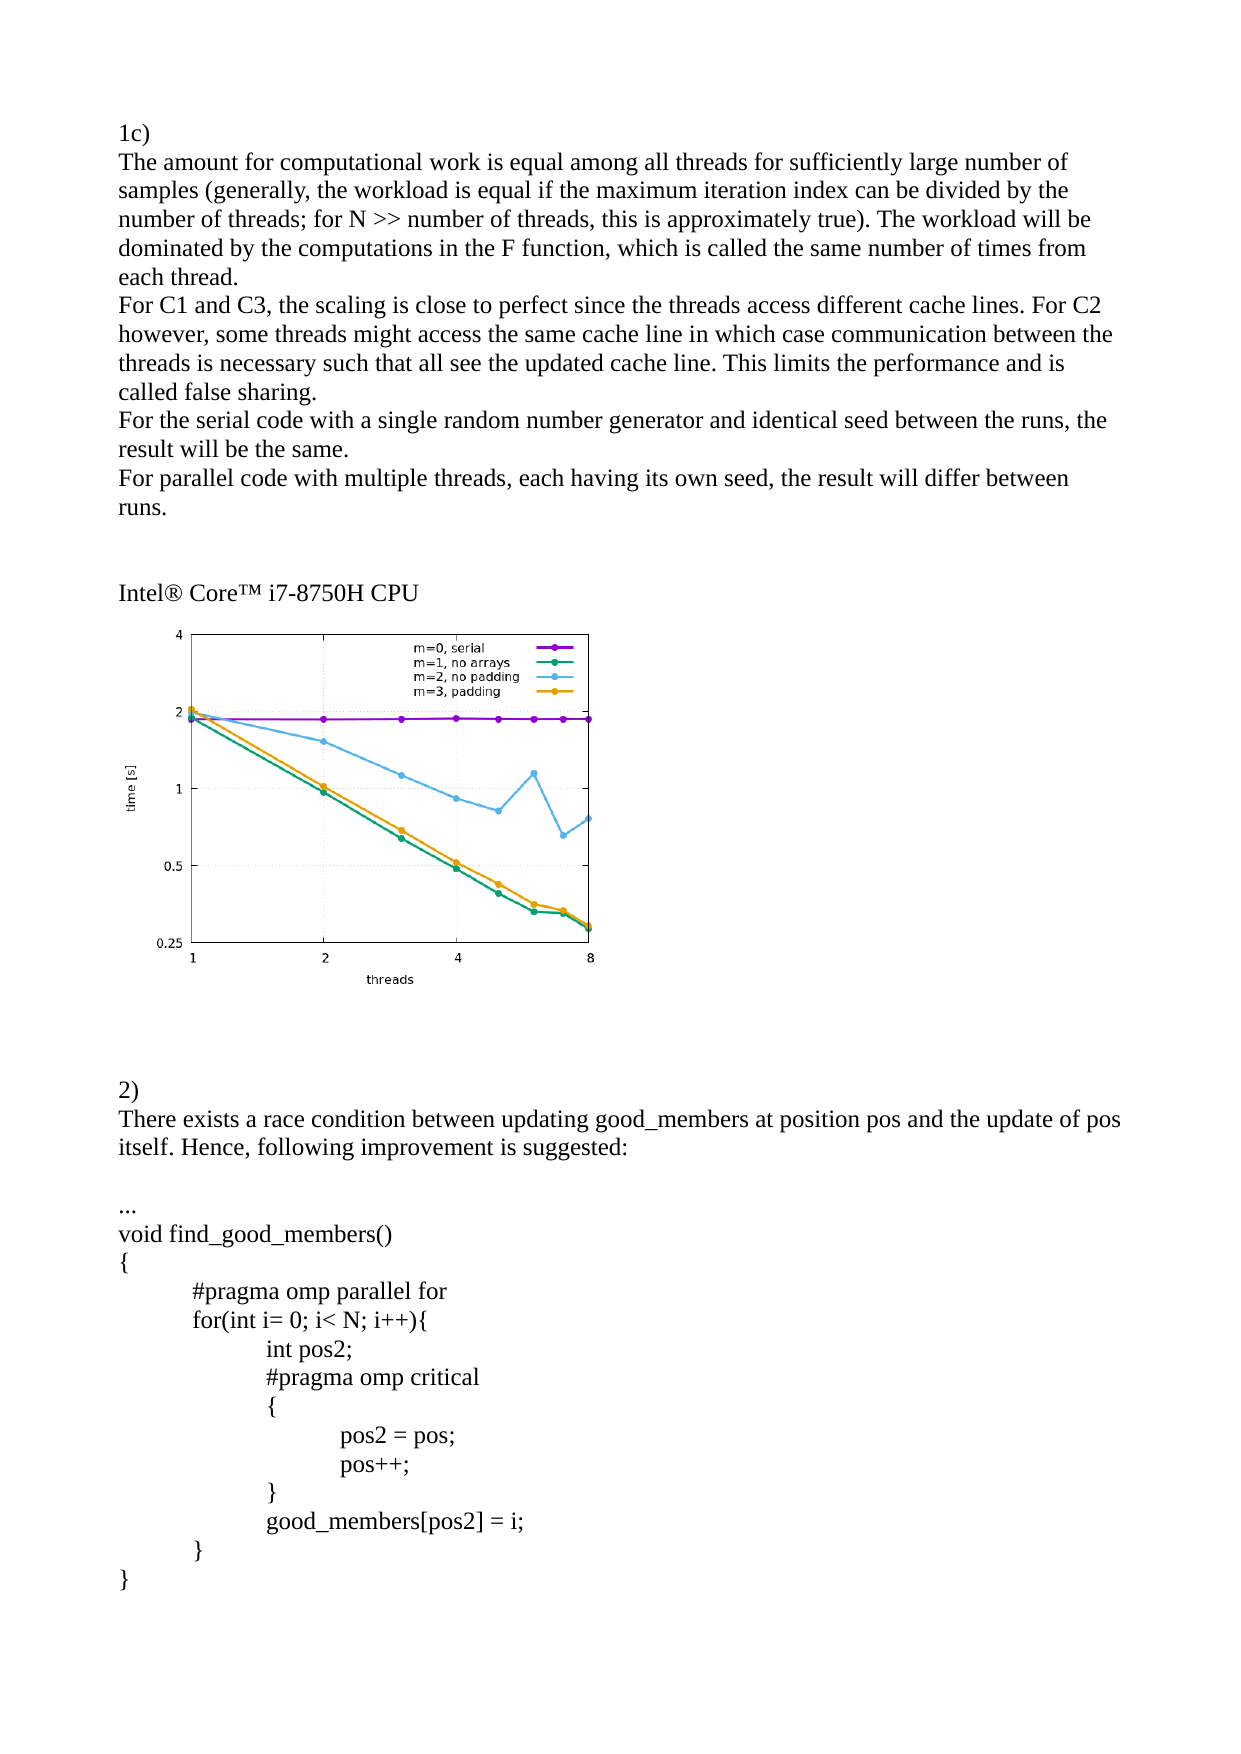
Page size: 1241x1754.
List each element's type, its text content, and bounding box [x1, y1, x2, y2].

text } [118, 1535, 1122, 1564]
text The amount for computational work is equal among all threads for sufficiently large number of samples (generally, the workload is equal if the maximum iteration index can be divided by the number of threads; for N >> number of threads, this is approximately true). The workload will be dominated by the computations in the F function, which is called the same number of times from each thread. [118, 147, 1122, 291]
text For the serial code with a single random number generator and identical seed between the runs, the result will be the same. [118, 406, 1122, 463]
picture [118, 619, 611, 989]
text pos2 = pos; [118, 1420, 1122, 1449]
text For C1 and C3, the scaling is close to perfect since the threads access different cache lines. For C2 however, some threads might access the same cache line in which case communication between the threads is necessary such that all see the updated cache line. This limits the performance and is called false sharing. [118, 291, 1122, 406]
text } [118, 1564, 1122, 1592]
text } [118, 1477, 1122, 1506]
text { [118, 1247, 1122, 1276]
text Intel® Core™ i7-8750H CPU [118, 578, 1122, 607]
text 2) [118, 1075, 1122, 1104]
text #pragma omp parallel for [118, 1276, 1122, 1305]
text pos++; [118, 1449, 1122, 1477]
text ... [118, 1190, 1122, 1219]
text For parallel code with multiple threads, each having its own seed, the result will differ between runs. [118, 463, 1122, 521]
text { [118, 1391, 1122, 1420]
text There exists a race condition between updating good_members at position pos and the update of pos itself. Hence, following improvement is suggested: [118, 1104, 1122, 1161]
text good_members[pos2] = i; [118, 1506, 1122, 1535]
text 1c) [118, 118, 1122, 147]
text for(int i= 0; i< N; i++){ [118, 1305, 1122, 1334]
text void find_good_members() [118, 1219, 1122, 1247]
text #pragma omp critical [118, 1362, 1122, 1391]
text int pos2; [118, 1334, 1122, 1362]
